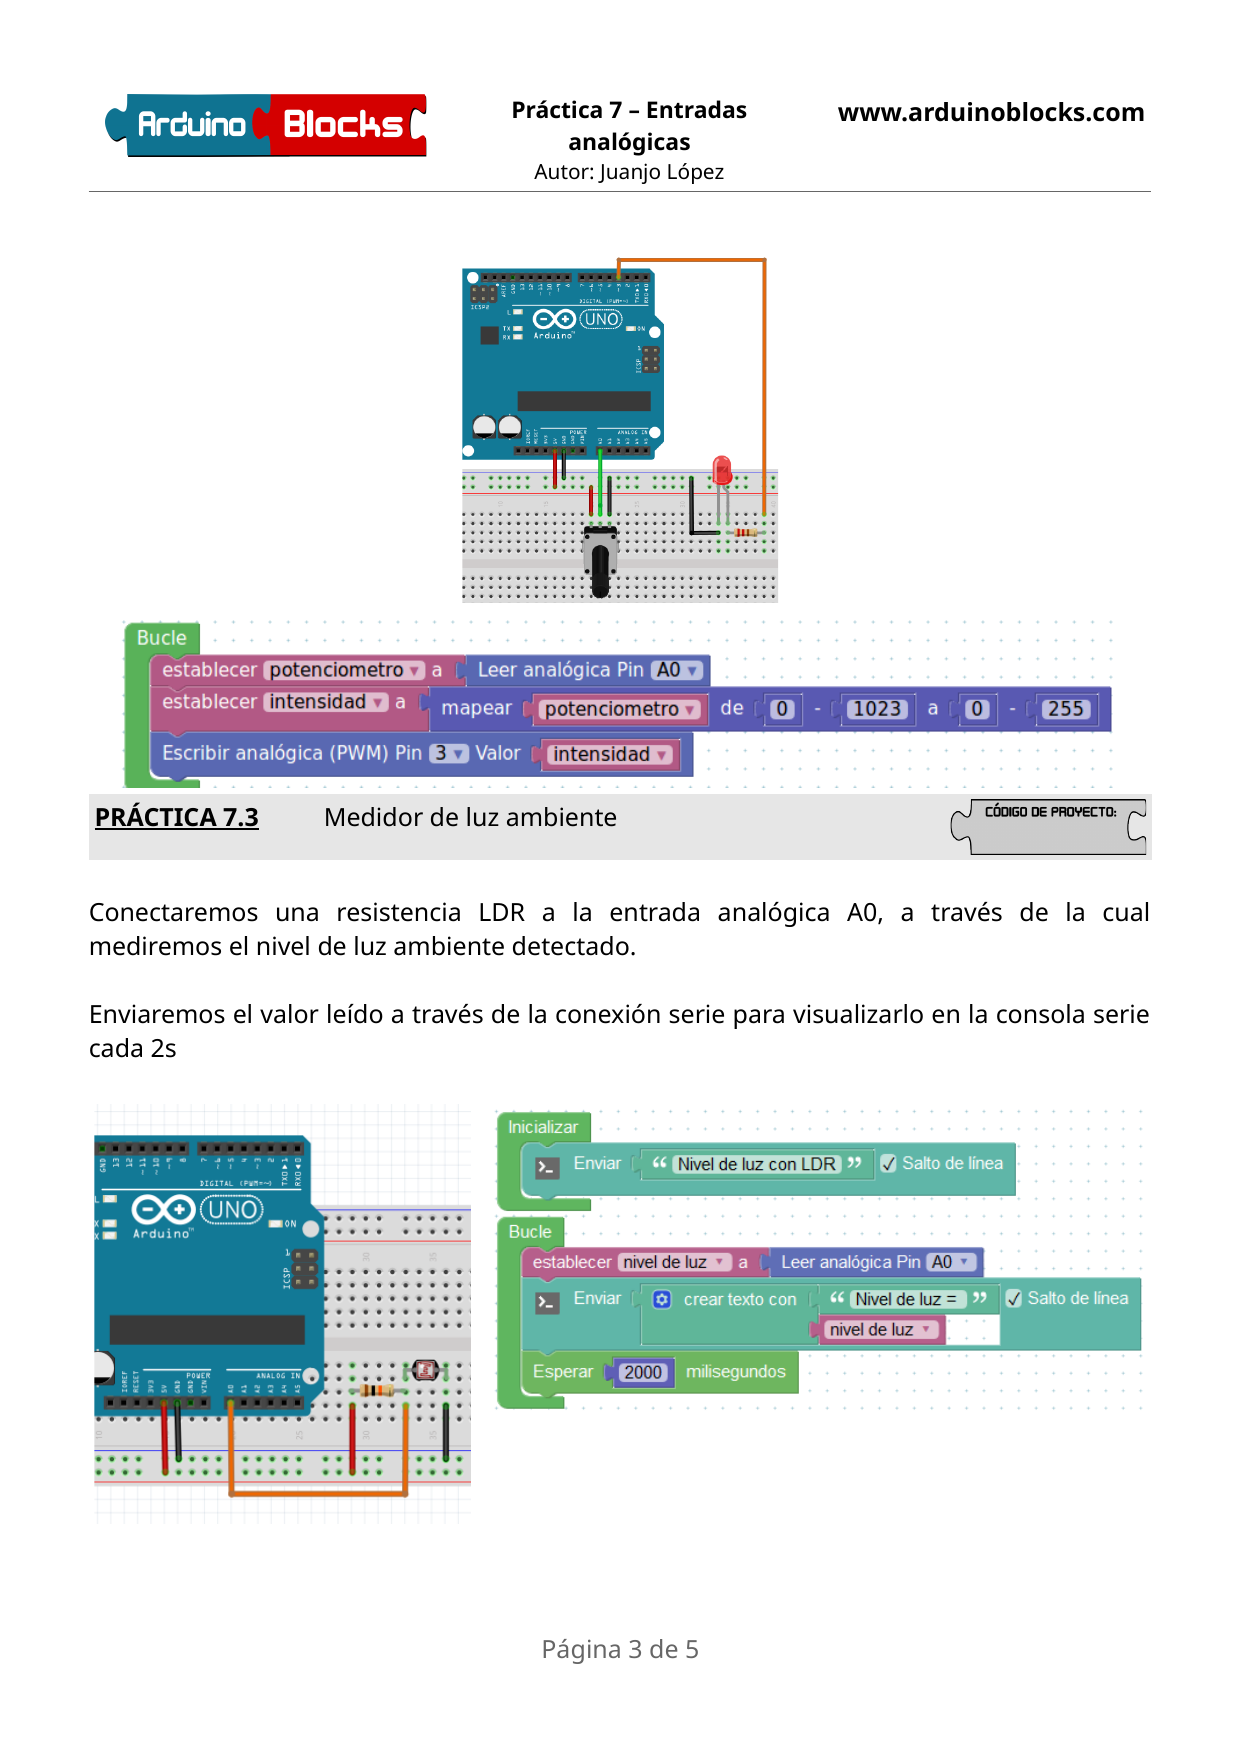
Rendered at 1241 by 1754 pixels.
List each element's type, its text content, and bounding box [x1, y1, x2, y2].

text Conectaremos una resistencia LDR a la entrada analógica A0, a través de la cual mediremos el nivel de luz ambiente detectado. [88, 894, 1152, 962]
table_header [945, 794, 1152, 860]
table_cell [89, 608, 1152, 794]
table_header Medidor de luz ambiente [318, 794, 945, 860]
table_header PRÁCTICA 7.3 [89, 794, 318, 860]
picture [950, 799, 1147, 855]
table_header [89, 249, 1152, 608]
table_header [89, 1099, 484, 1529]
picture [462, 255, 779, 603]
picture [489, 1104, 1146, 1417]
text Enviaremos el valor leído a través de la conexión serie para visualizarlo en la consola serie cada 2s [88, 996, 1152, 1064]
picture [105, 94, 427, 157]
table_header [484, 1099, 1152, 1529]
picture [116, 613, 1125, 788]
picture [94, 1104, 471, 1524]
